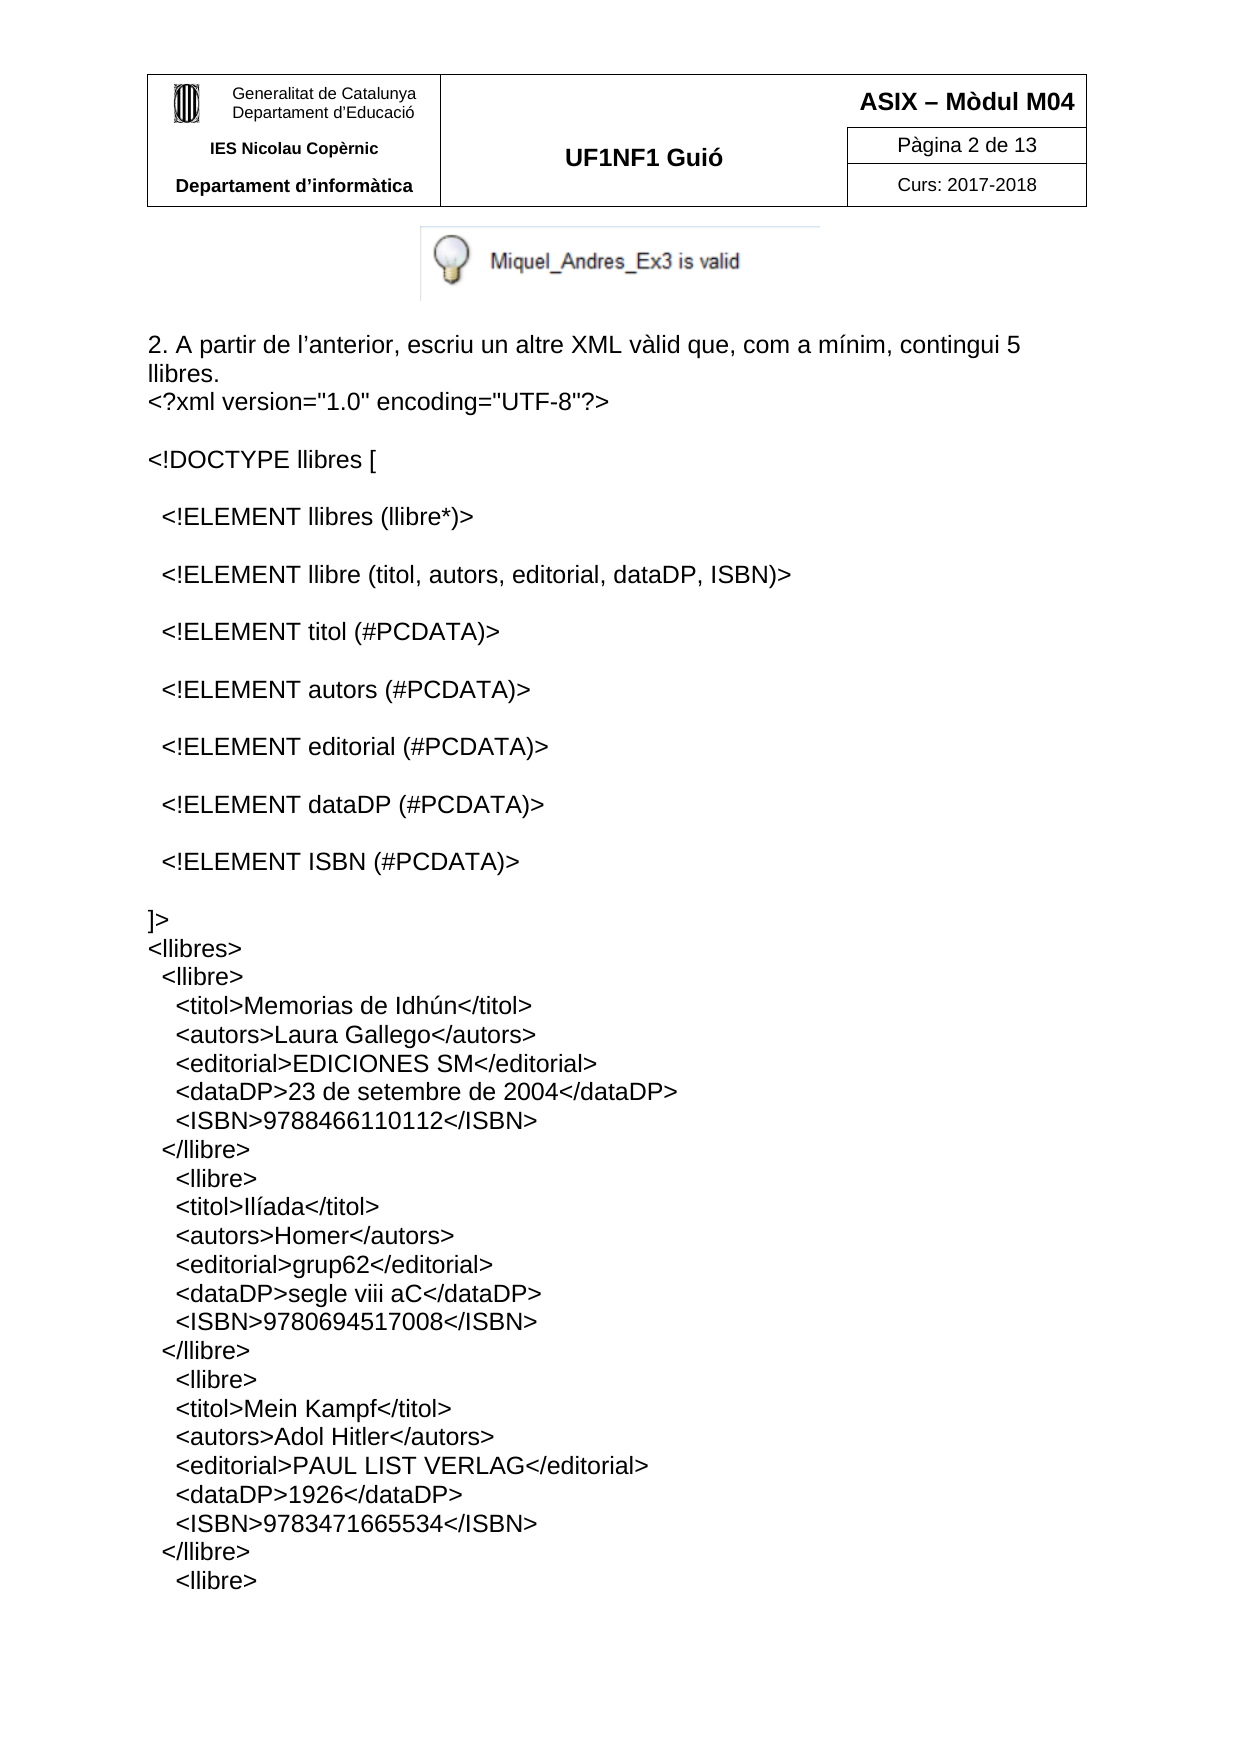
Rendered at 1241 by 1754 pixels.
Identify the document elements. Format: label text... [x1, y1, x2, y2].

text </llibre> [148, 1537, 1092, 1566]
text <ISBN>9783471665534</ISBN> [148, 1508, 1092, 1537]
text ]> [148, 905, 1092, 933]
text <ISBN>9788466110112</ISBN> [148, 1106, 1092, 1135]
text <!DOCTYPE llibres [ [148, 445, 1092, 473]
text <autors>Homer</autors> [148, 1221, 1092, 1250]
text 2. A partir de l’anterior, escriu un altre XML vàlid que, com a mínim, contingui 5 llibres. [148, 330, 1092, 387]
text <!ELEMENT titol (#PCDATA)> [148, 617, 1092, 646]
text <autors>Laura Gallego</autors> [148, 1020, 1092, 1048]
text <titol>Memorias de Idhún</titol> [148, 991, 1092, 1020]
text <dataDP>23 de setembre de 2004</dataDP> [148, 1077, 1092, 1106]
picture [420, 226, 820, 301]
text <ISBN>9780694517008</ISBN> [148, 1307, 1092, 1336]
text <!ELEMENT llibre (titol, autors, editorial, dataDP, ISBN)> [148, 560, 1092, 588]
text <llibres> [148, 933, 1092, 962]
text <llibre> [148, 1566, 1092, 1595]
text <titol>Ilíada</titol> [148, 1192, 1092, 1221]
text <llibre> [148, 1163, 1092, 1192]
text <!ELEMENT ISBN (#PCDATA)> [148, 847, 1092, 876]
text <dataDP>segle viii aC</dataDP> [148, 1278, 1092, 1307]
text </llibre> [148, 1336, 1092, 1365]
text <editorial>grup62</editorial> [148, 1250, 1092, 1278]
text <llibre> [148, 962, 1092, 991]
text <llibre> [148, 1365, 1092, 1393]
text <editorial>EDICIONES SM</editorial> [148, 1048, 1092, 1077]
text <titol>Mein Kampf</titol> [148, 1393, 1092, 1422]
text <editorial>PAUL LIST VERLAG</editorial> [148, 1451, 1092, 1480]
text </llibre> [148, 1135, 1092, 1163]
text <dataDP>1926</dataDP> [148, 1480, 1092, 1508]
text <?xml version="1.0" encoding="UTF-8"?> [148, 387, 1092, 416]
text <!ELEMENT llibres (llibre*)> [148, 502, 1092, 531]
text <!ELEMENT dataDP (#PCDATA)> [148, 790, 1092, 818]
text <!ELEMENT editorial (#PCDATA)> [148, 732, 1092, 761]
text <autors>Adol Hitler</autors> [148, 1422, 1092, 1451]
text <!ELEMENT autors (#PCDATA)> [148, 675, 1092, 703]
